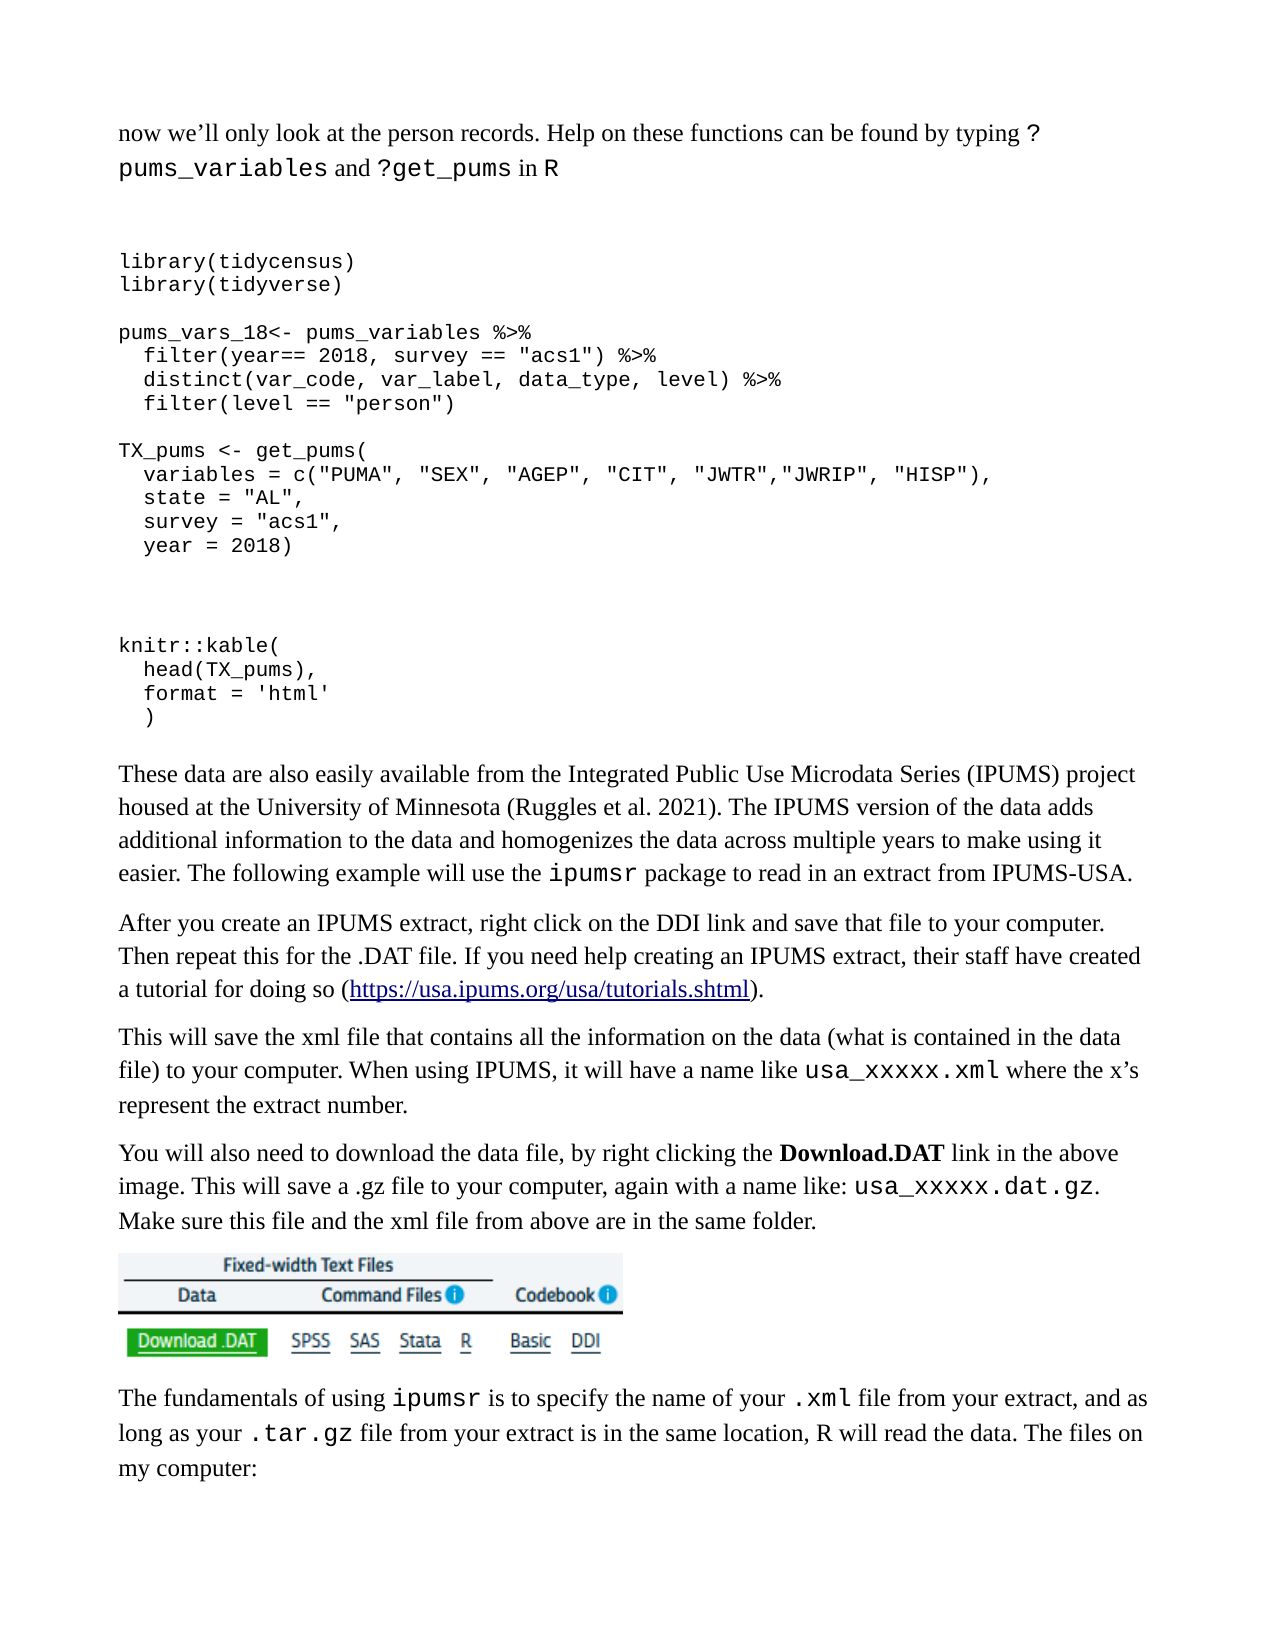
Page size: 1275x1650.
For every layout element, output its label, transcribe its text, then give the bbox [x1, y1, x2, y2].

text This will save the xml file that contains all the information on the data (what is contained in the data file) to your computer. When using IPUMS, it will have a name like usa_xxxxx.xml where the x’s represent the extract number. [118, 1022, 1157, 1119]
text library(tidycensus) [118, 251, 1157, 274]
text library(tidyverse) [118, 274, 1157, 298]
text distinct(var_code, var_label, data_type, level) %>% [118, 369, 1157, 393]
text format = 'html' [118, 683, 1157, 706]
text After you create an IPUMS extract, right click on the DDI link and save that file to your computer. Then repeat this for the .DAT file. If you need help creating an IPUMS extract, their staff have created a tutorial for doing so (https://usa.ipums.org/usa/tutorials.shtml). [118, 908, 1157, 1003]
text year = 2018) [118, 534, 1157, 558]
text now we’ll only look at the person records. Help on these functions can be found by typing ?pums_variables and ?get_pums in R [118, 118, 1157, 184]
text survey = "acs1", [118, 511, 1157, 534]
text The fundamentals of using ipumsr is to specify the name of your .xml file from your extract, and as long as your .tar.gz file from your extract is in the same location, R will read the data. The files on my computer: [118, 1383, 1157, 1482]
text TX_pums <- get_pums( [118, 440, 1157, 464]
text You will also need to download the data file, by right clicking the Download.DAT link in the above image. This will save a .gz file to your computer, again with a name like: usa_xxxxx.dat.gz. Make sure this file and the xml file from above are in the same folder. [118, 1138, 1157, 1235]
text state = "AL", [118, 487, 1157, 511]
text knitr::kable( [118, 635, 1157, 659]
picture [118, 1253, 623, 1365]
text ) [118, 706, 1157, 730]
text head(TX_pums), [118, 659, 1157, 683]
text pums_vars_18<- pums_variables %>% [118, 322, 1157, 345]
text filter(level == "person") [118, 393, 1157, 416]
text variables = c("PUMA", "SEX", "AGEP", "CIT", "JWTR","JWRIP", "HISP"), [118, 464, 1157, 487]
text filter(year== 2018, survey == "acs1") %>% [118, 345, 1157, 369]
text These data are also easily available from the Integrated Public Use Microdata Series (IPUMS) project housed at the University of Minnesota (Ruggles et al. 2021). The IPUMS version of the data adds additional information to the data and homogenizes the data across multiple years to make using it easier. The following example will use the ipumsr package to read in an extract from IPUMS-USA. [118, 759, 1157, 889]
